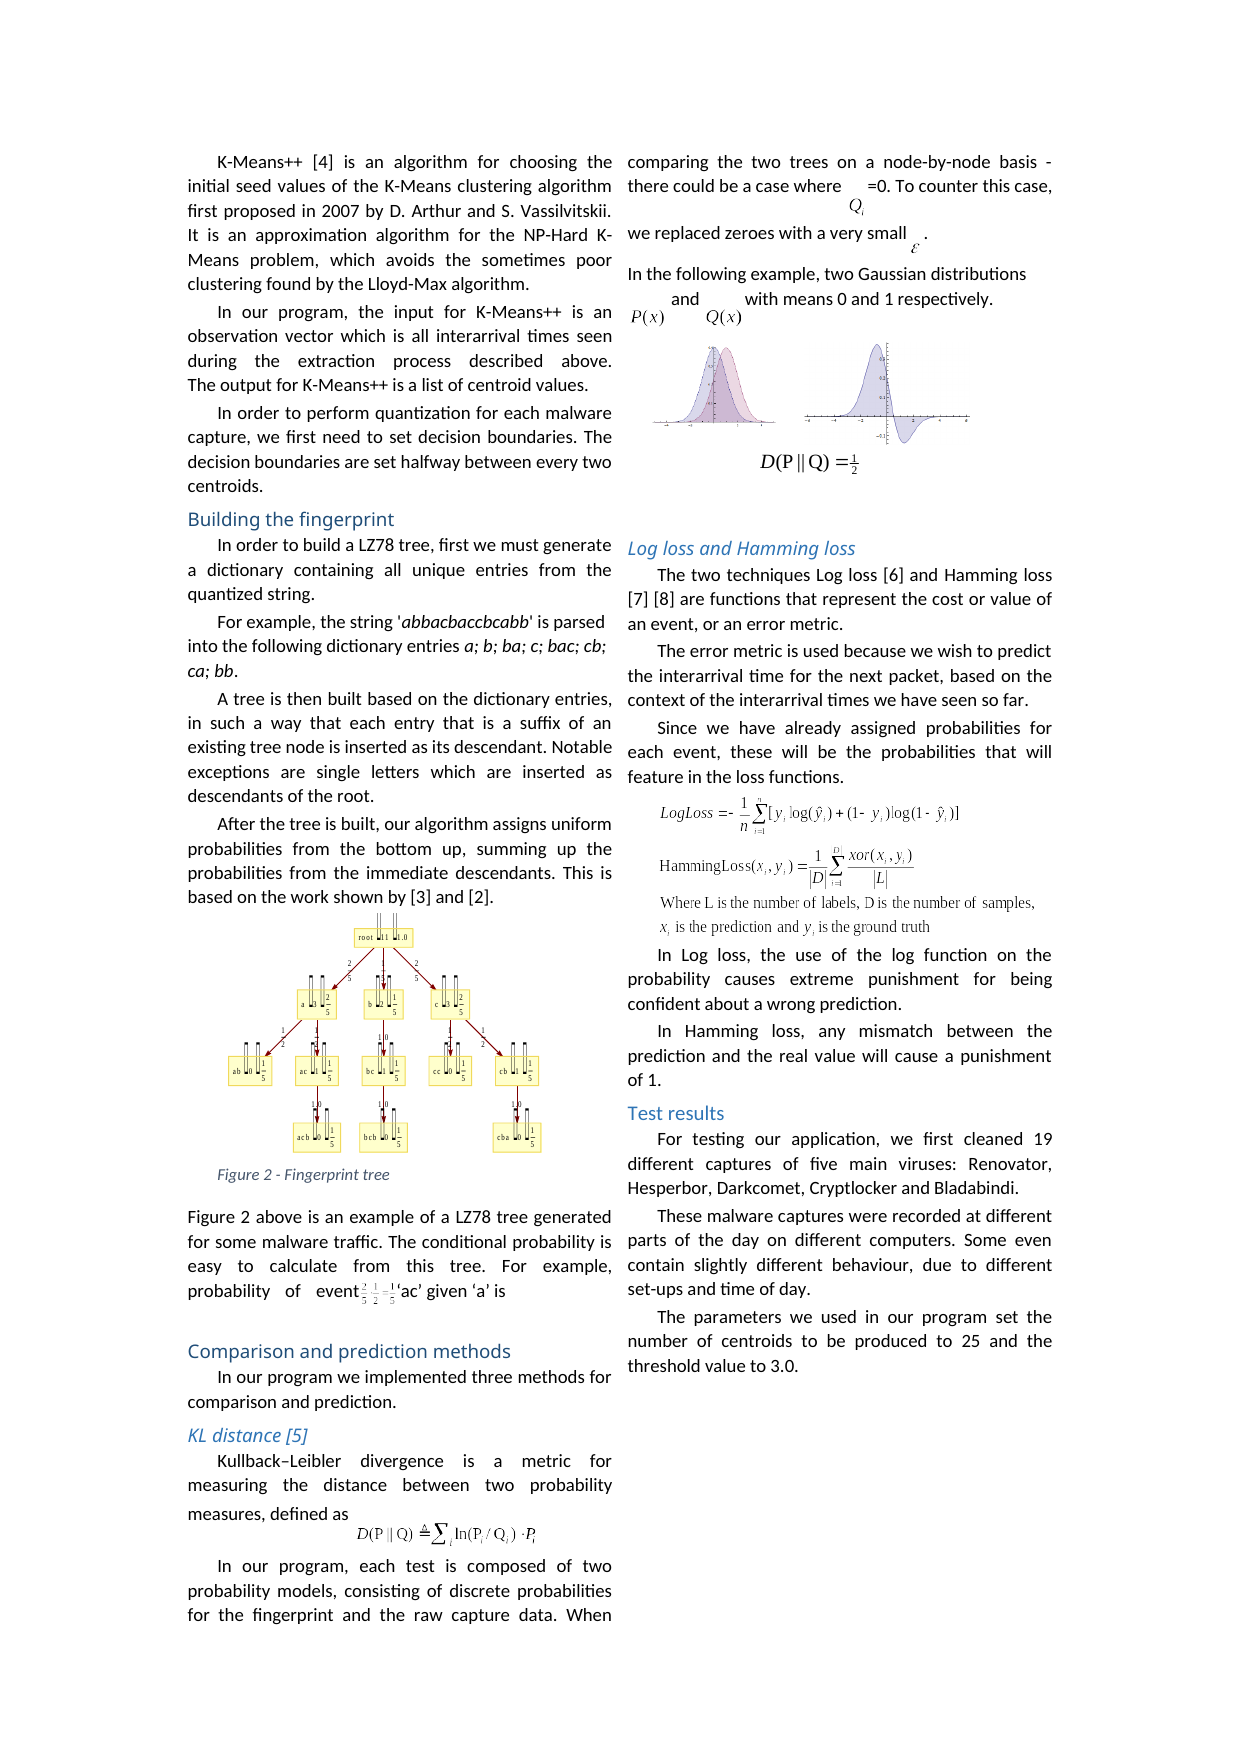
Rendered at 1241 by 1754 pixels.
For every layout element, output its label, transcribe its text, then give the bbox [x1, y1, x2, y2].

subtitle Test results [627, 1100, 1053, 1126]
text comparing the two trees on a node-by-node basis - there could be a case where =0. To counter this case, we replaced zeroes with a very small. [627, 150, 1053, 257]
text The error metric is used because we wish to predict the interarrival time for the next packet, based on the context of the interarrival times we have seen so far. [627, 639, 1053, 711]
text K-Means++ [4] is an algorithm for choosing the initial seed values of the K-Means clustering algorithm first proposed in 2007 by D. Arthur and S. Vassilvitskii. It is an approximation algorithm for the NP-Hard K-Means problem, which avoids the sometimes poor clustering found by the Lloyd-Max algorithm. [187, 150, 613, 295]
text In Hamming loss, any mismatch between the prediction and the real value will cause a punishment of 1. [627, 1019, 1053, 1091]
text For testing our application, we first cleaned 19 different captures of five main viruses: Renovator, Hesperbor, Darkcomet, Cryptlocker and Bladabindi. [627, 1127, 1053, 1199]
subtitle Comparison and prediction methods [187, 1338, 613, 1364]
subtitle KL distance [5] [187, 1422, 613, 1447]
text In the following example, two Gaussian distributions and with means 0 and 1 respectively. [627, 262, 1053, 330]
text In our program, each test is composed of two probability models, consisting of discrete probabilities for the fingerprint and the raw capture data. When [187, 1554, 613, 1626]
text Figure 2 - Fingerprint tree [187, 1164, 613, 1185]
text The parameters we used in our program set the number of centroids to be produced to 25 and the threshold value to 3.0. [627, 1305, 1053, 1377]
text Kullback–Leibler divergence is a metric for measuring the distance between two probability measures, defined as [187, 1449, 613, 1549]
text In our program we implemented three methods for comparison and prediction. [187, 1366, 613, 1413]
text For example, the string 'abbacbaccbcabb' is parsed into the following dictionary entries a; b; ba; c; bac; cb; ca; bb. [187, 610, 613, 682]
text In order to build a LZ78 tree, first we must generate a dictionary containing all unique entries from the quantized string. [187, 533, 613, 605]
subtitle Building the fingerprint [187, 506, 613, 532]
subtitle Log loss and Hamming loss [627, 536, 1053, 561]
text Since we have already assigned probabilities for each event, these will be the probabilities that will feature in the loss functions. [627, 716, 1053, 788]
text In order to perform quantization for each malware capture, we first need to set decision boundaries. The decision boundaries are set halfway between every two centroids. [187, 401, 613, 497]
text A tree is then built based on the dictionary entries, in such a way that each entry that is a suffix of an existing tree node is inserted as its descendant. Notable exceptions are single letters which are inserted as descendants of the root. [187, 687, 613, 807]
text After the tree is built, our algorithm assigns uniform probabilities from the bottom up, summing up the probabilities from the immediate descendants. This is based on the work shown by [3] and [2]. [187, 812, 613, 908]
text In our program, the input for K-Means++ is an observation vector which is all interarrival times seen during the extraction process described above. The output for K-Means++ is a list of centroid values. [187, 300, 613, 396]
text These malware captures were recorded at different parts of the day on different computers. Some even contain slightly different behaviour, due to different set-ups and time of day. [627, 1204, 1053, 1300]
text The two techniques Log loss [6] and Hamming loss [7] [8] are functions that represent the cost or value of an event, or an error metric. [627, 563, 1053, 635]
text Figure 2 above is an example of a LZ78 tree generated for some malware traffic. The conditional probability is easy to calculate from this tree. For example, probability of event ‘ac’ given ‘a’ is [187, 1206, 613, 1302]
text In Log loss, the use of the log function on the probability causes extreme punishment for being confident about a wrong prediction. [627, 943, 1053, 1015]
